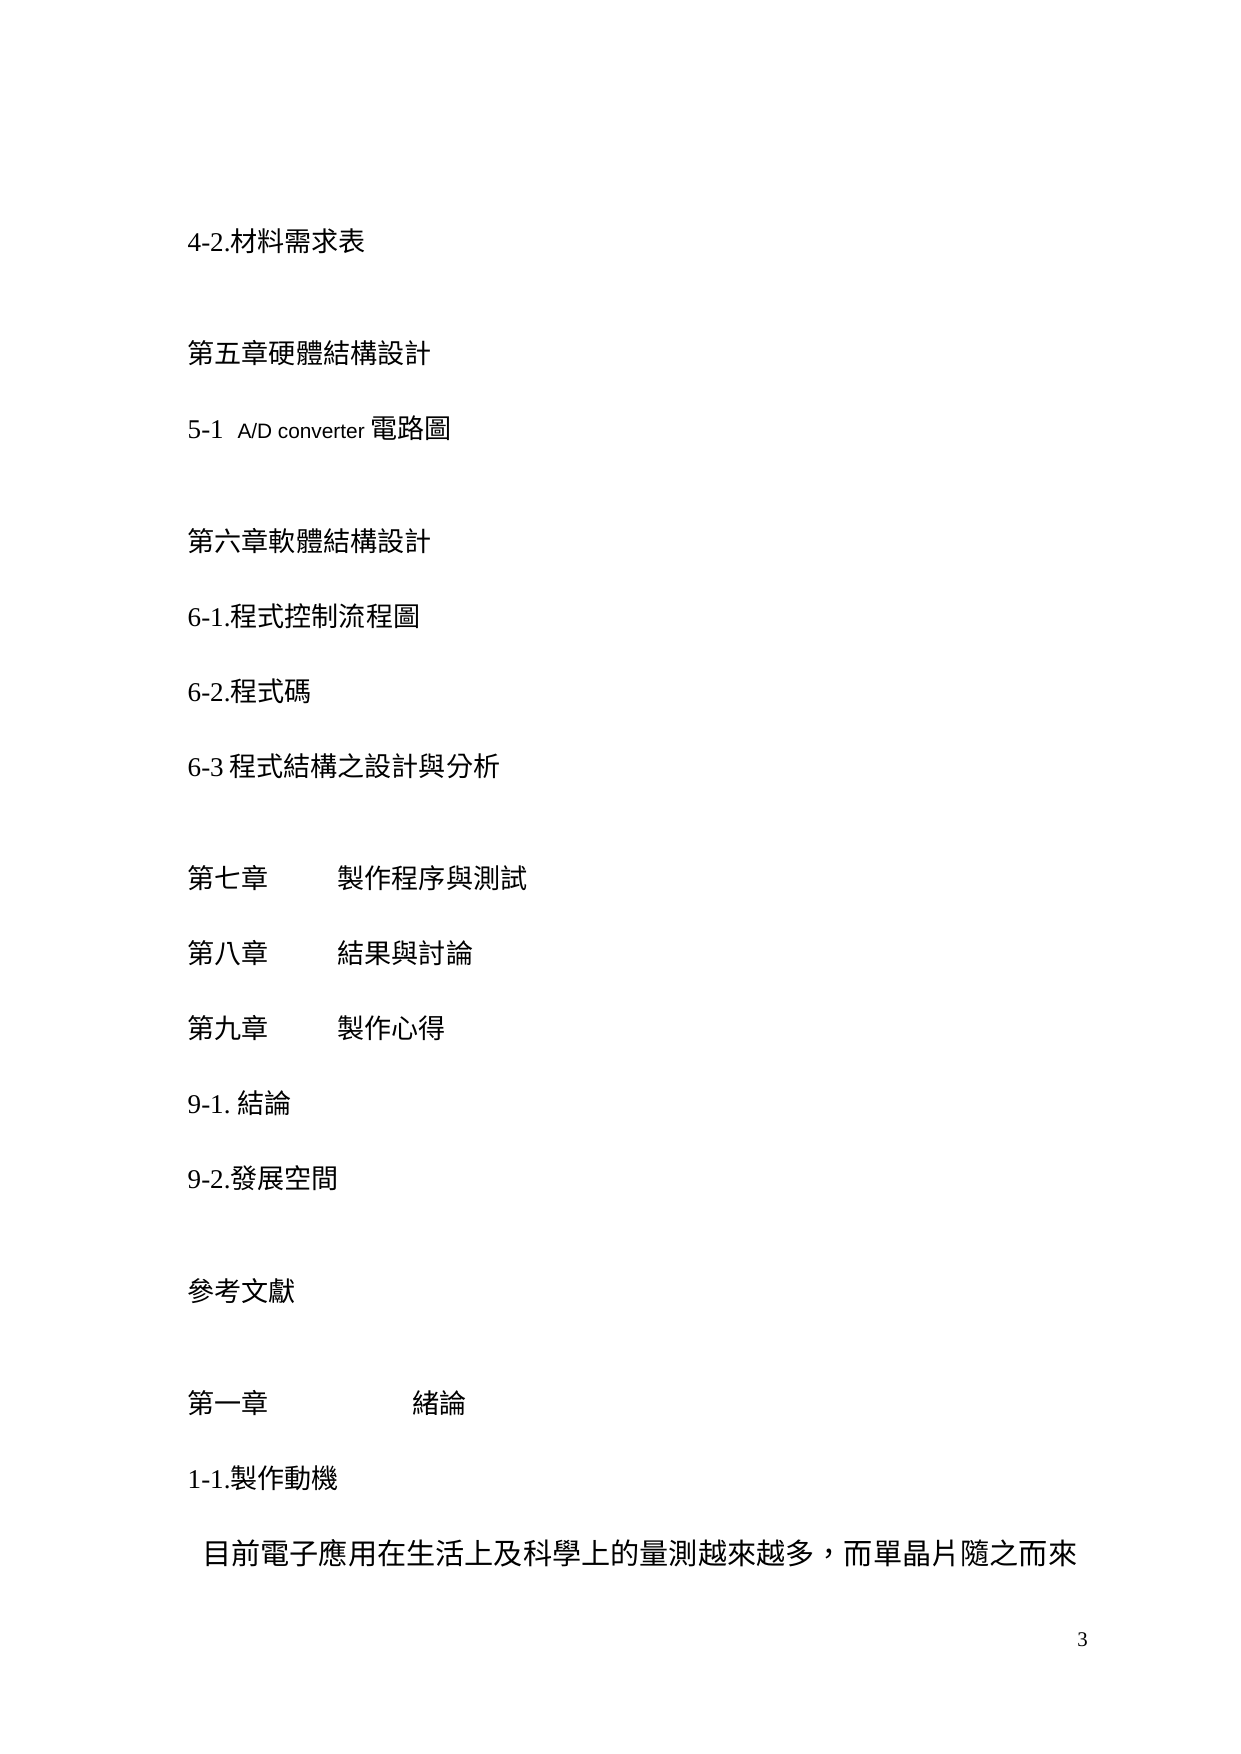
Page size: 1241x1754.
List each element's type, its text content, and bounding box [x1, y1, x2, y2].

text 第七章 製作程序與測試 [187, 839, 1087, 914]
text 第九章 製作心得 [187, 989, 1087, 1064]
text 第五章硬體結構設計 [187, 314, 1087, 389]
text 第六章軟體結構設計 [187, 502, 1087, 577]
text 6-3程式結構之設計與分析 [187, 727, 1087, 802]
text 5-1 A/D converter 電路圖 [187, 389, 1087, 464]
text 第一章 緒論 [187, 1364, 1087, 1439]
text 6-1.程式控制流程圖 [187, 577, 1087, 652]
text 1-1.製作動機 [187, 1439, 1087, 1514]
text 參考文獻 [187, 1252, 1087, 1327]
text 9-1. 結論 [187, 1064, 1087, 1139]
text 第八章 結果與討論 [187, 914, 1087, 989]
text 9-2.發展空間 [187, 1139, 1087, 1214]
text 目前電子應用在生活上及科學上的量測越來越多，而單晶片隨之而來 [187, 1514, 1087, 1589]
text 6-2.程式碼 [187, 652, 1087, 727]
text 4-2.材料需求表 [187, 202, 1087, 277]
